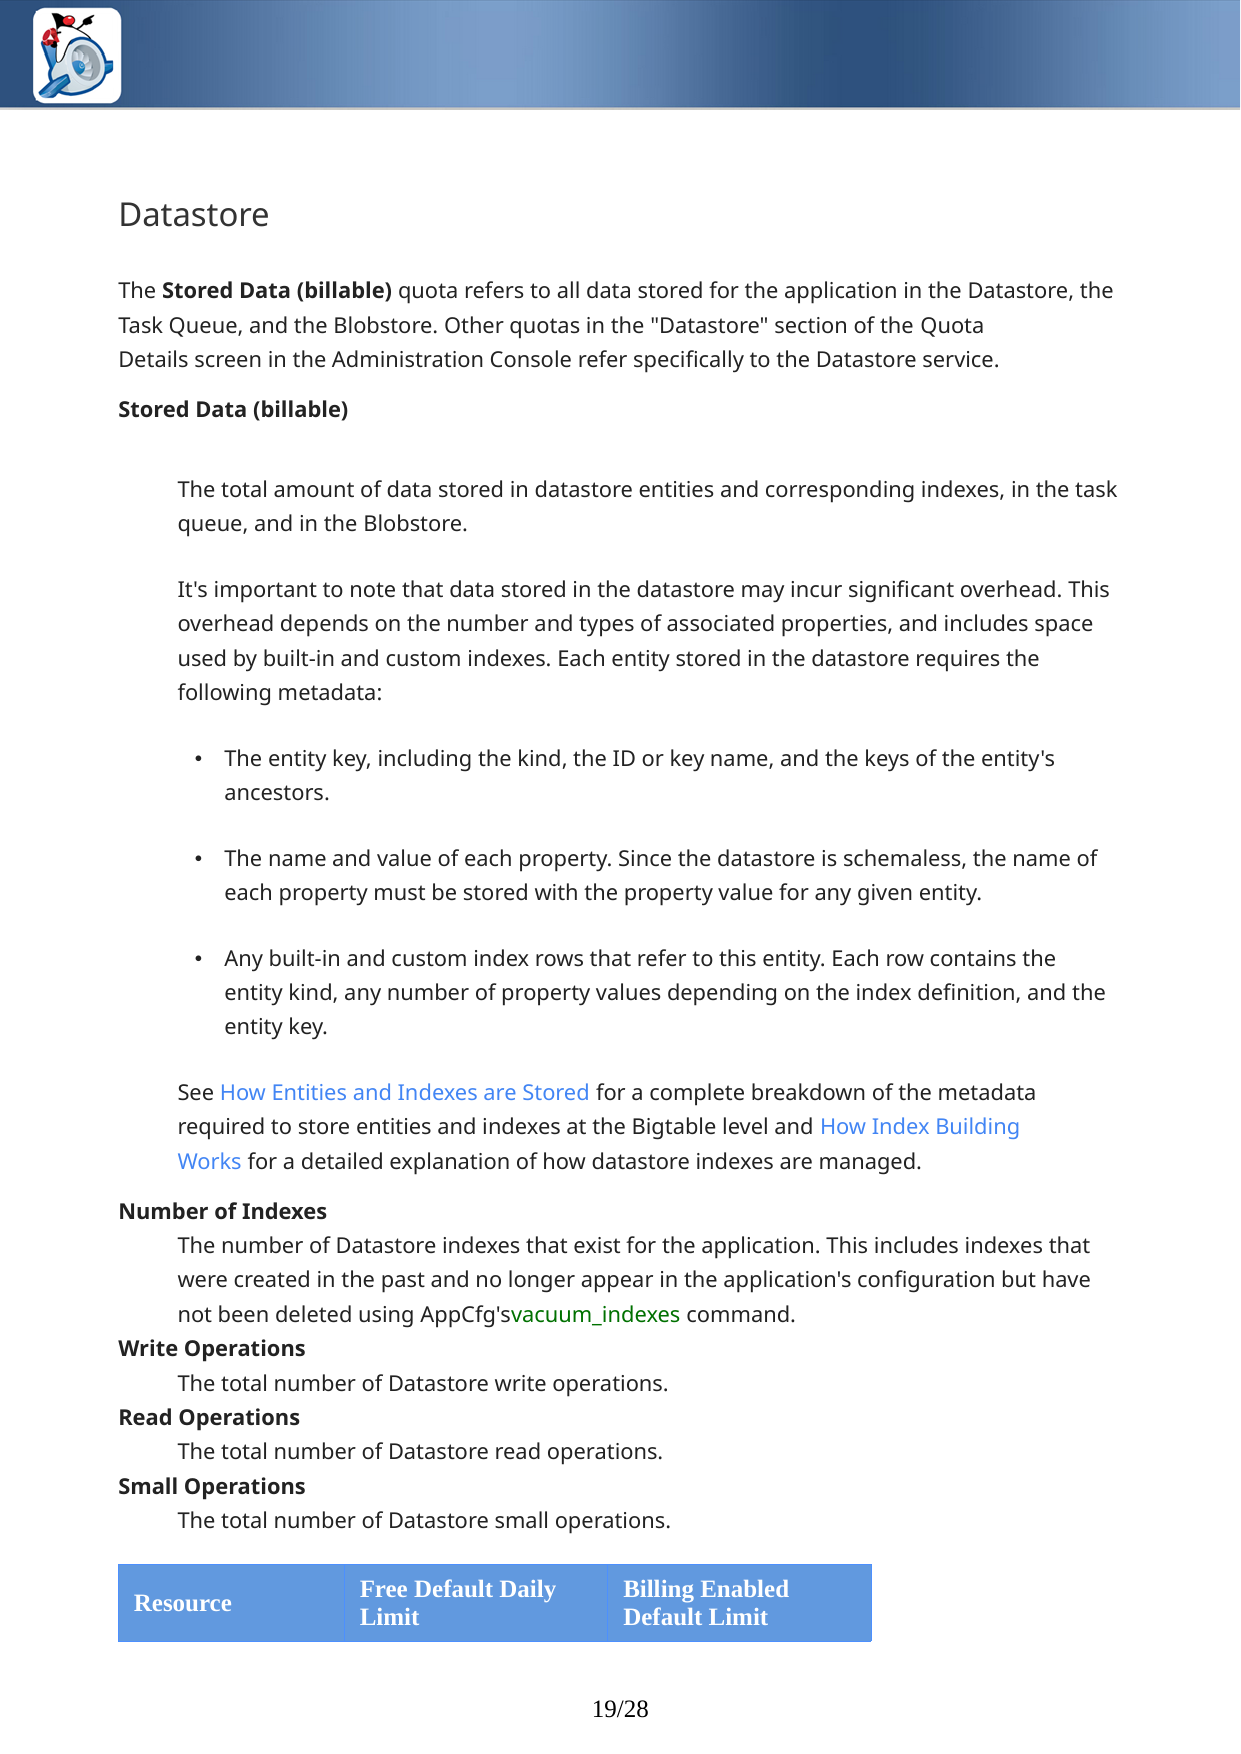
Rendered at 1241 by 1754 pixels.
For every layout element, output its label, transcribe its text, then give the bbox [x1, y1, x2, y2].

list The name and value of each property. Since the datastore is schemaless, the name of each property must be stored with the property value for any given entity. [194, 838, 1106, 907]
list It's important to note that data stored in the datastore may incur significant overhead. This overhead depends on the number and types of associated properties, and includes space used by built-in and custom indexes. Each entity stored in the datastore requires the following metadata: [177, 569, 1122, 707]
list The total amount of data stored in datastore entities and corresponding indexes, in the task queue, and in the Blobstore. [177, 469, 1122, 538]
table_header Billing Enabled Default Limit [608, 1565, 871, 1641]
picture [0, 0, 1241, 110]
subtitle Small Operations [118, 1466, 1122, 1500]
list The total number of Datastore small operations. [177, 1500, 1122, 1535]
subtitle Datastore [118, 191, 1122, 236]
subtitle Read Operations [118, 1397, 1122, 1432]
subtitle Stored Data (billable) [118, 390, 1122, 424]
list Any built-in and custom index rows that refer to this entity. Each row contains the entity kind, any number of property values depending on the index definition, and the entity key. [194, 938, 1106, 1041]
list The number of Datastore indexes that exist for the application. This includes indexes that were created in the past and no longer appear in the application's configuration but have not been deleted using AppCfg'svacuum_indexes command. [177, 1225, 1122, 1328]
subtitle Number of Indexes [118, 1191, 1122, 1225]
list The total number of Datastore read operations. [177, 1432, 1122, 1466]
subtitle Write Operations [118, 1328, 1122, 1363]
list See How Entities and Indexes are Stored for a complete breakdown of the metadata required to store entities and indexes at the Bigtable level and How Index Building Works for a detailed explanation of how datastore indexes are managed. [177, 1072, 1122, 1175]
list The total number of Datastore write operations. [177, 1363, 1122, 1397]
table_header Free Default Daily Limit [345, 1565, 607, 1641]
table_header Resource [119, 1565, 344, 1641]
text The Stored Data (billable) quota refers to all data stored for the application in the Datastore, the Task Queue, and the Blobstore. Other quotas in the "Datastore" section of the Quota Details screen in the Administration Console refer specifically to the Datastore service. [118, 271, 1122, 374]
list The entity key, including the kind, the ID or key name, and the keys of the entity's ancestors. [194, 738, 1106, 807]
